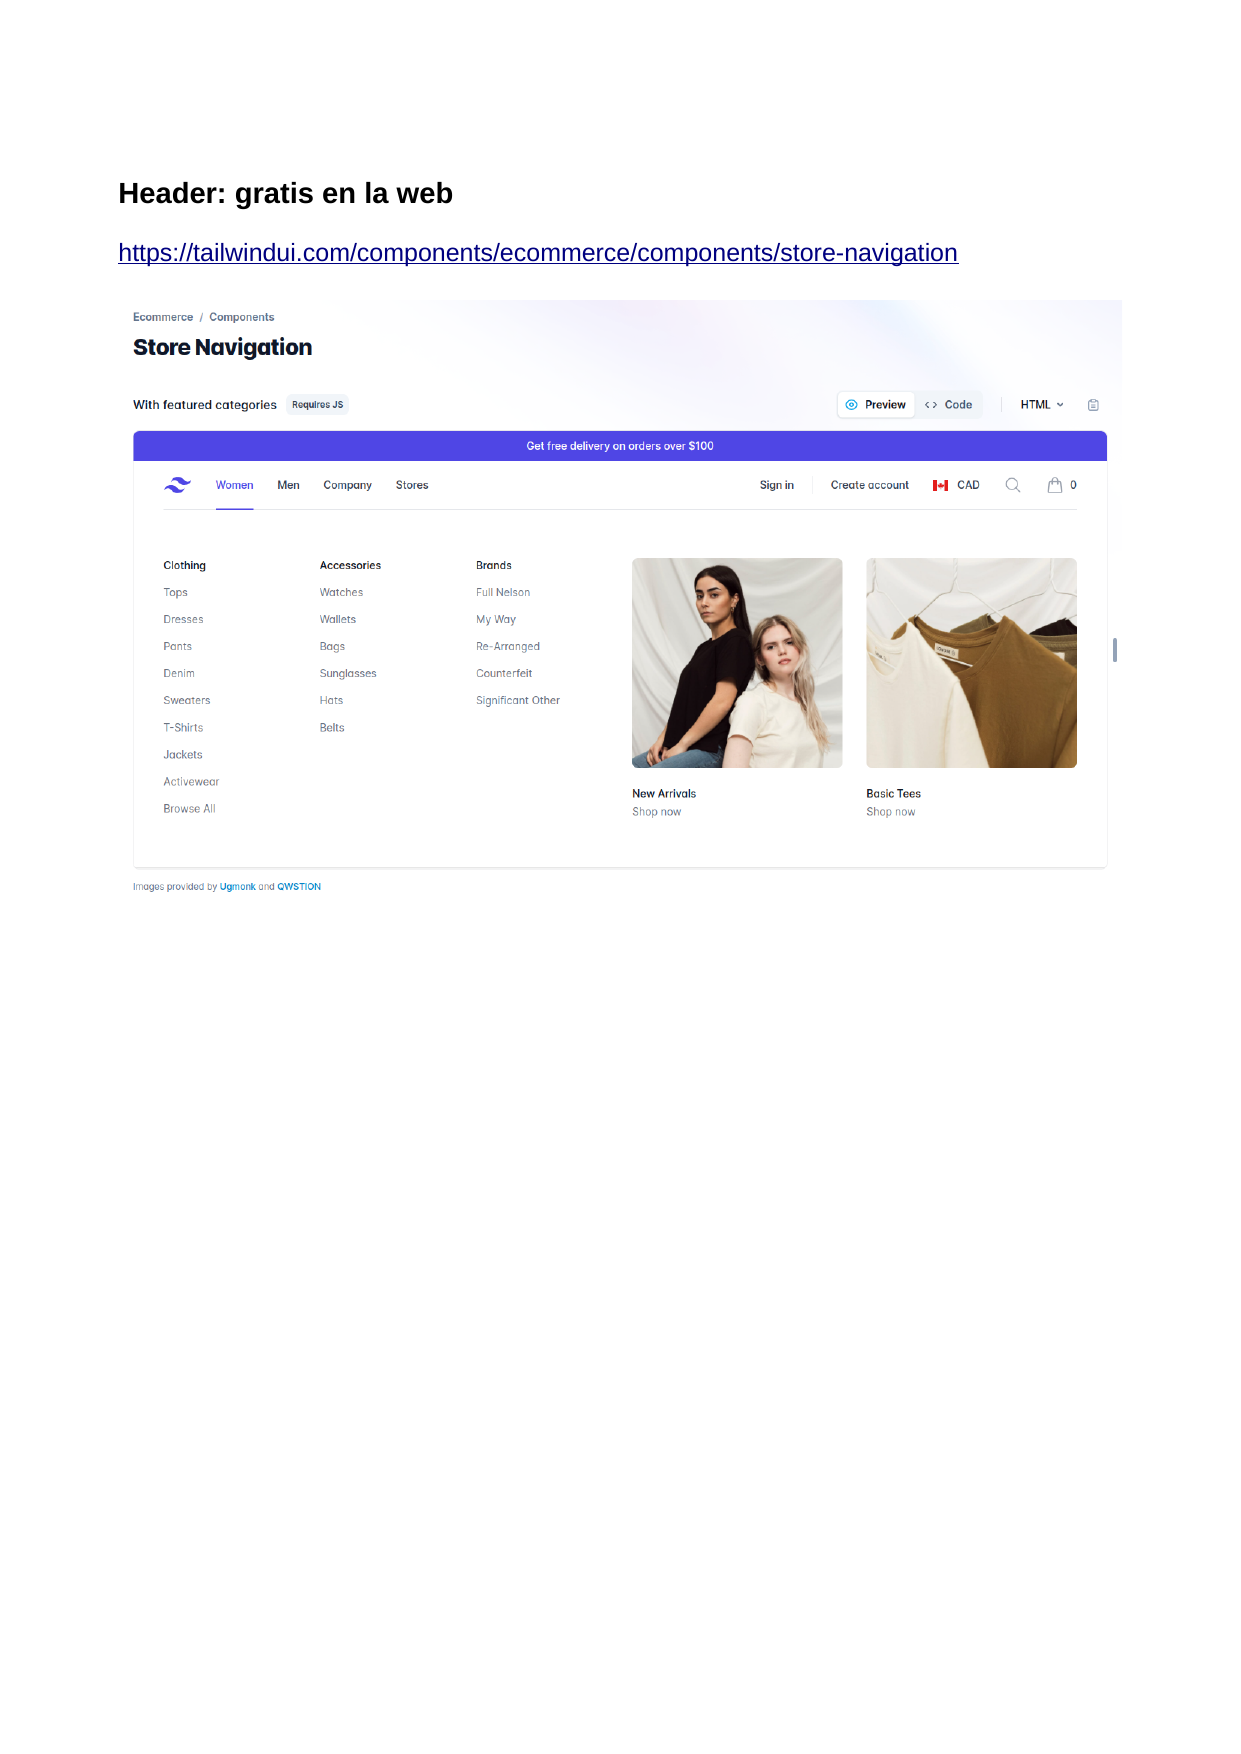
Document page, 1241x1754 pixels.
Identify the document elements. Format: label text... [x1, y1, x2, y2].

picture [118, 300, 1123, 906]
text https://tailwindui.com/components/ecommerce/components/store-navigation [118, 238, 1122, 267]
text Header: gratis en la web [118, 176, 1122, 209]
